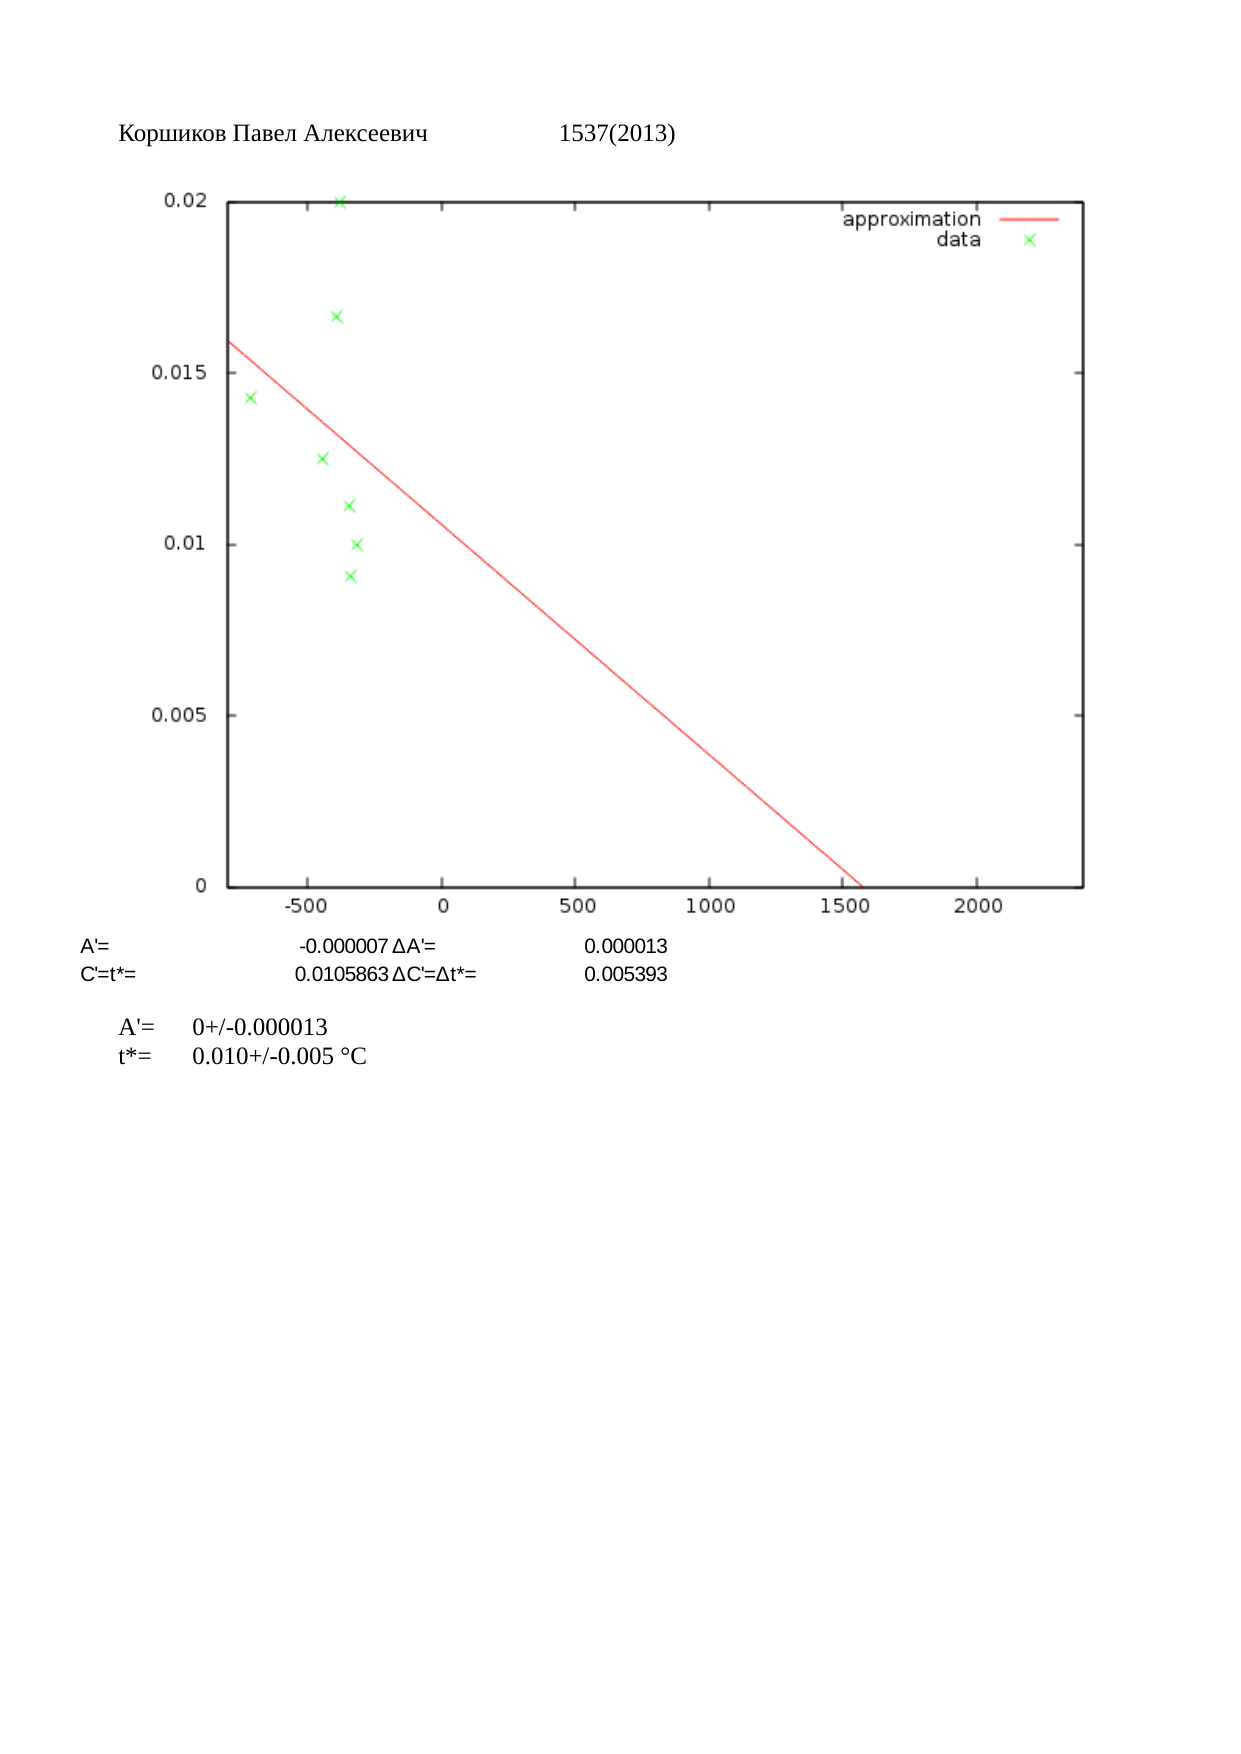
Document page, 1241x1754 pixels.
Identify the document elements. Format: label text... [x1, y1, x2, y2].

text A'= 0+/-0.000013 [118, 1012, 1122, 1041]
picture [120, 176, 1121, 927]
text t*= 0.010+/-0.005 °C [118, 1041, 1122, 1070]
